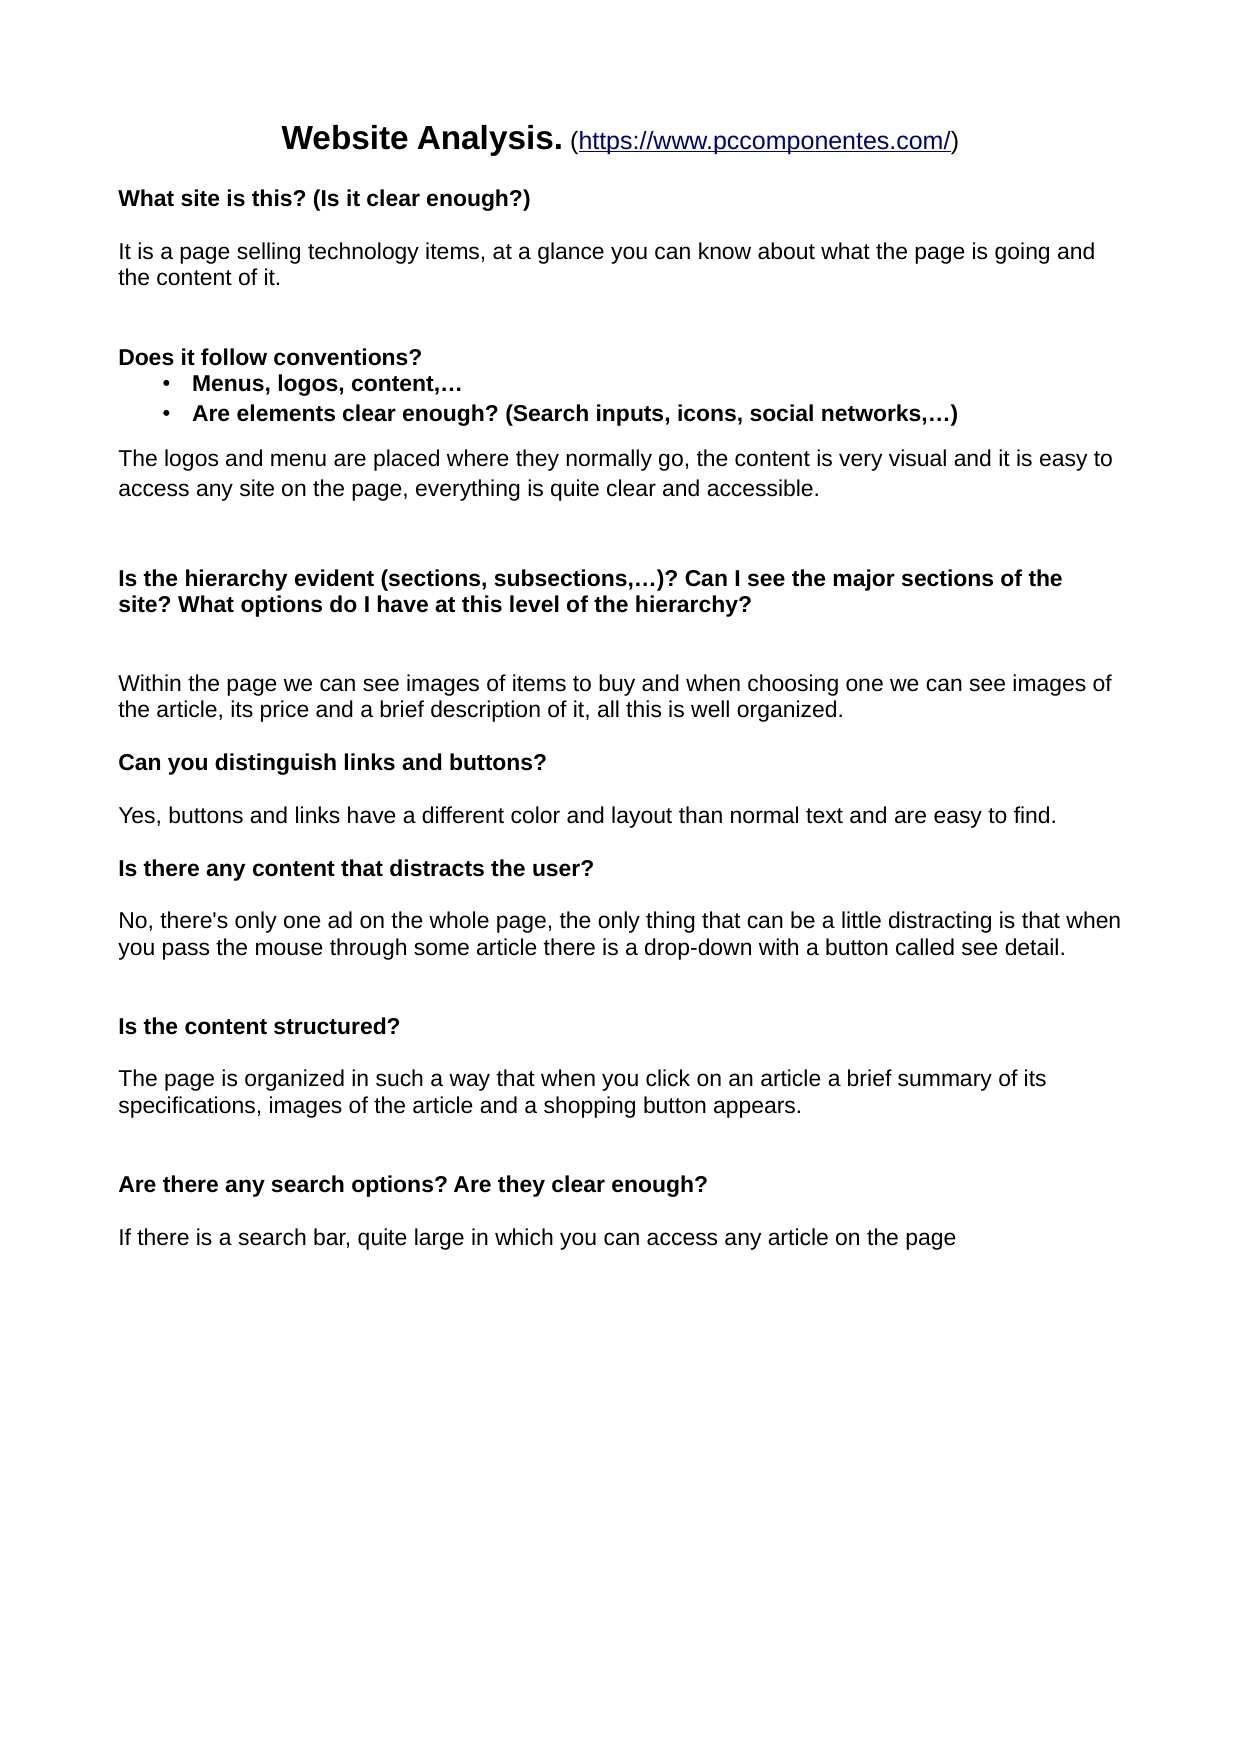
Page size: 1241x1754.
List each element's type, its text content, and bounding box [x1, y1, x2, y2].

text Yes, buttons and links have a different color and layout than normal text and are easy to find. [118, 802, 1122, 828]
text The logos and menu are placed where they normally go, the content is very visual and it is easy to access any site on the page, everything is quite clear and accessible. [118, 445, 1122, 501]
text The page is organized in such a way that when you click on an article a brief summary of its specifications, images of the article and a shopping button appears. [118, 1065, 1122, 1118]
text Can you distinguish links and buttons? [118, 749, 1122, 775]
text Is the hierarchy evident (sections, subsections,…)? Can I see the major sections of the site? What options do I have at this level of the hierarchy? [118, 564, 1122, 617]
text If there is a search bar, quite large in which you can access any article on the page [118, 1223, 1122, 1250]
text Does it follow conventions? [118, 343, 1122, 370]
text Within the page we can see images of items to buy and when choosing one we can see images of the article, its price and a brief description of it, all this is well organized. [118, 670, 1122, 723]
text No, there's only one ad on the whole page, the only thing that can be a little distracting is that when you pass the mouse through some article there is a drop-down with a button called see detail. [118, 907, 1122, 960]
text Are there any search options? Are they clear enough? [118, 1171, 1122, 1197]
text Is the content structured? [118, 1013, 1122, 1039]
list Menus, logos, content,… [162, 370, 1122, 396]
text Is there any content that distracts the user? [118, 854, 1122, 881]
text It is a page selling technology items, at a glance you can know about what the page is going and the content of it. [118, 238, 1122, 291]
list Are elements clear enough? (Search inputs, icons, social networks,…) [162, 400, 1122, 426]
text What site is this? (Is it clear enough?) [118, 185, 1122, 212]
text Website Analysis. (https://www.pccomponentes.com/) [118, 118, 1122, 157]
